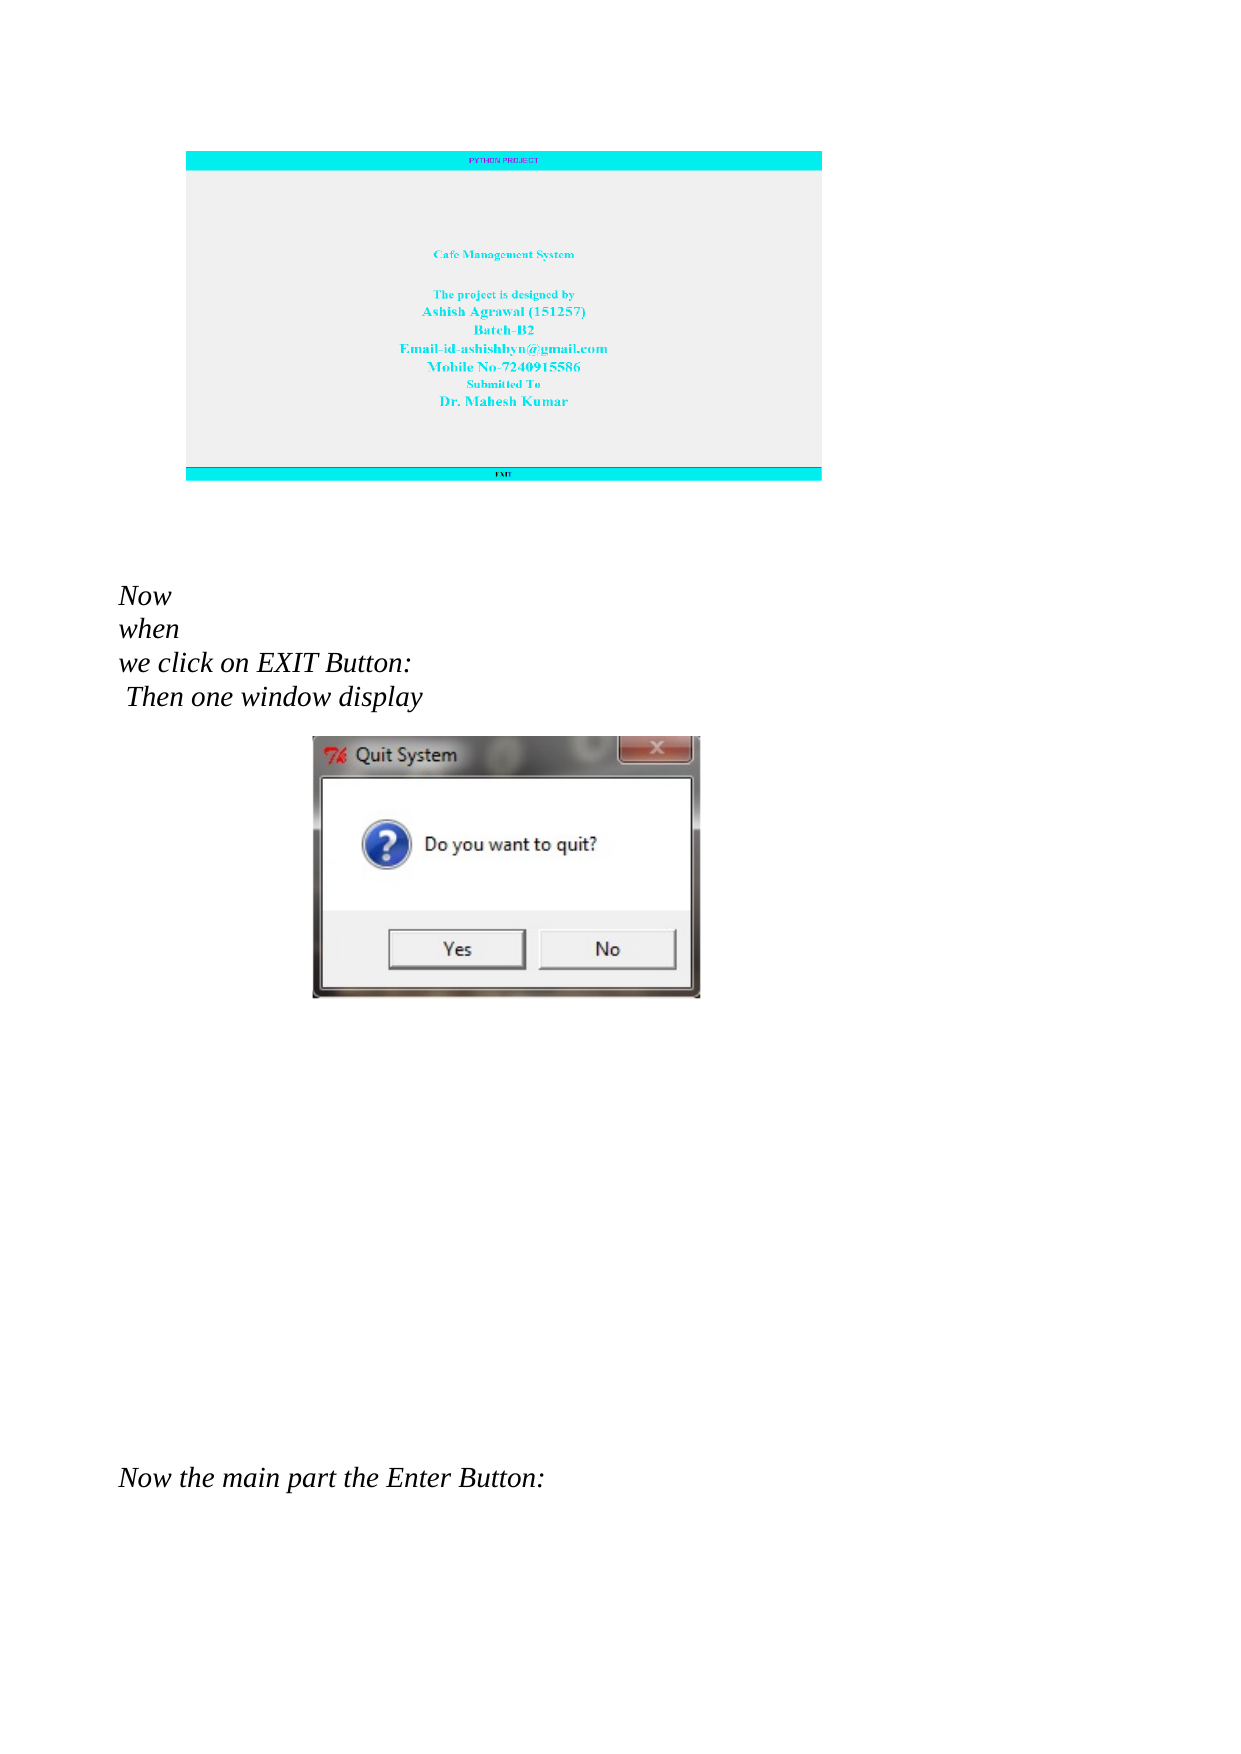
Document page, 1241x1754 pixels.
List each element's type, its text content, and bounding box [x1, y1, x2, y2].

text Then one window display [118, 679, 1122, 712]
text Now when we click on EXIT Button: [118, 578, 1122, 679]
text Now the main part the Enter Button: [118, 1460, 1122, 1493]
